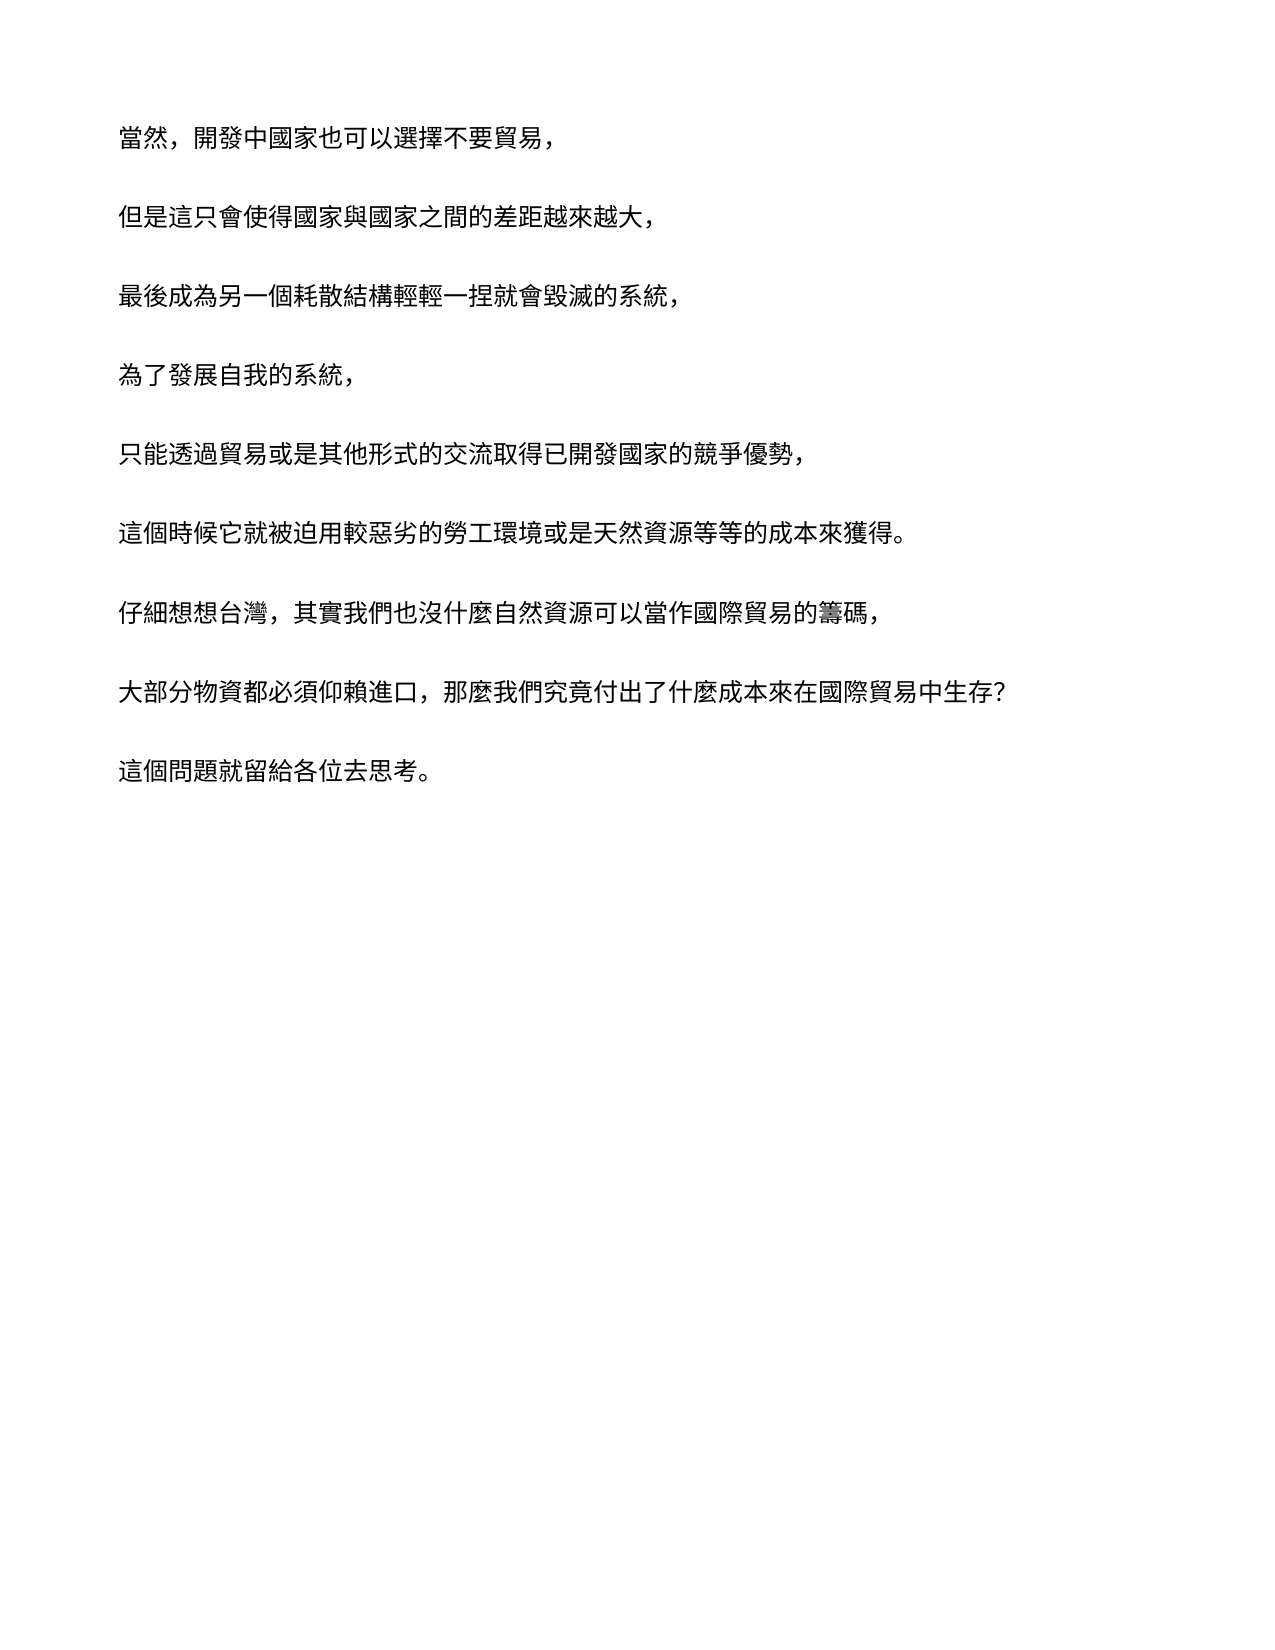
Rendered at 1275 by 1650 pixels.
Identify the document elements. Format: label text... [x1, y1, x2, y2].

text 大部分物資都必須仰賴進口，那麼我們究竟付出了什麼成本來在國際貿易中生存？ [118, 672, 1157, 708]
text 但是這只會使得國家與國家之間的差距越來越大， [118, 197, 1157, 233]
text 為了發展自我的系統， [118, 356, 1157, 392]
text 仔細想想台灣，其實我們也沒什麼自然資源可以當作國際貿易的籌碼， [118, 593, 1157, 629]
text 最後成為另一個耗散結構輕輕一捏就會毀滅的系統， [118, 276, 1157, 313]
text 這個時候它就被迫用較惡劣的勞工環境或是天然資源等等的成本來獲得。 [118, 514, 1157, 550]
text 這個問題就留給各位去思考。 [118, 751, 1157, 788]
text 只能透過貿易或是其他形式的交流取得已開發國家的競爭優勢， [118, 435, 1157, 471]
text 當然，開發中國家也可以選擇不要貿易， [118, 118, 1157, 154]
